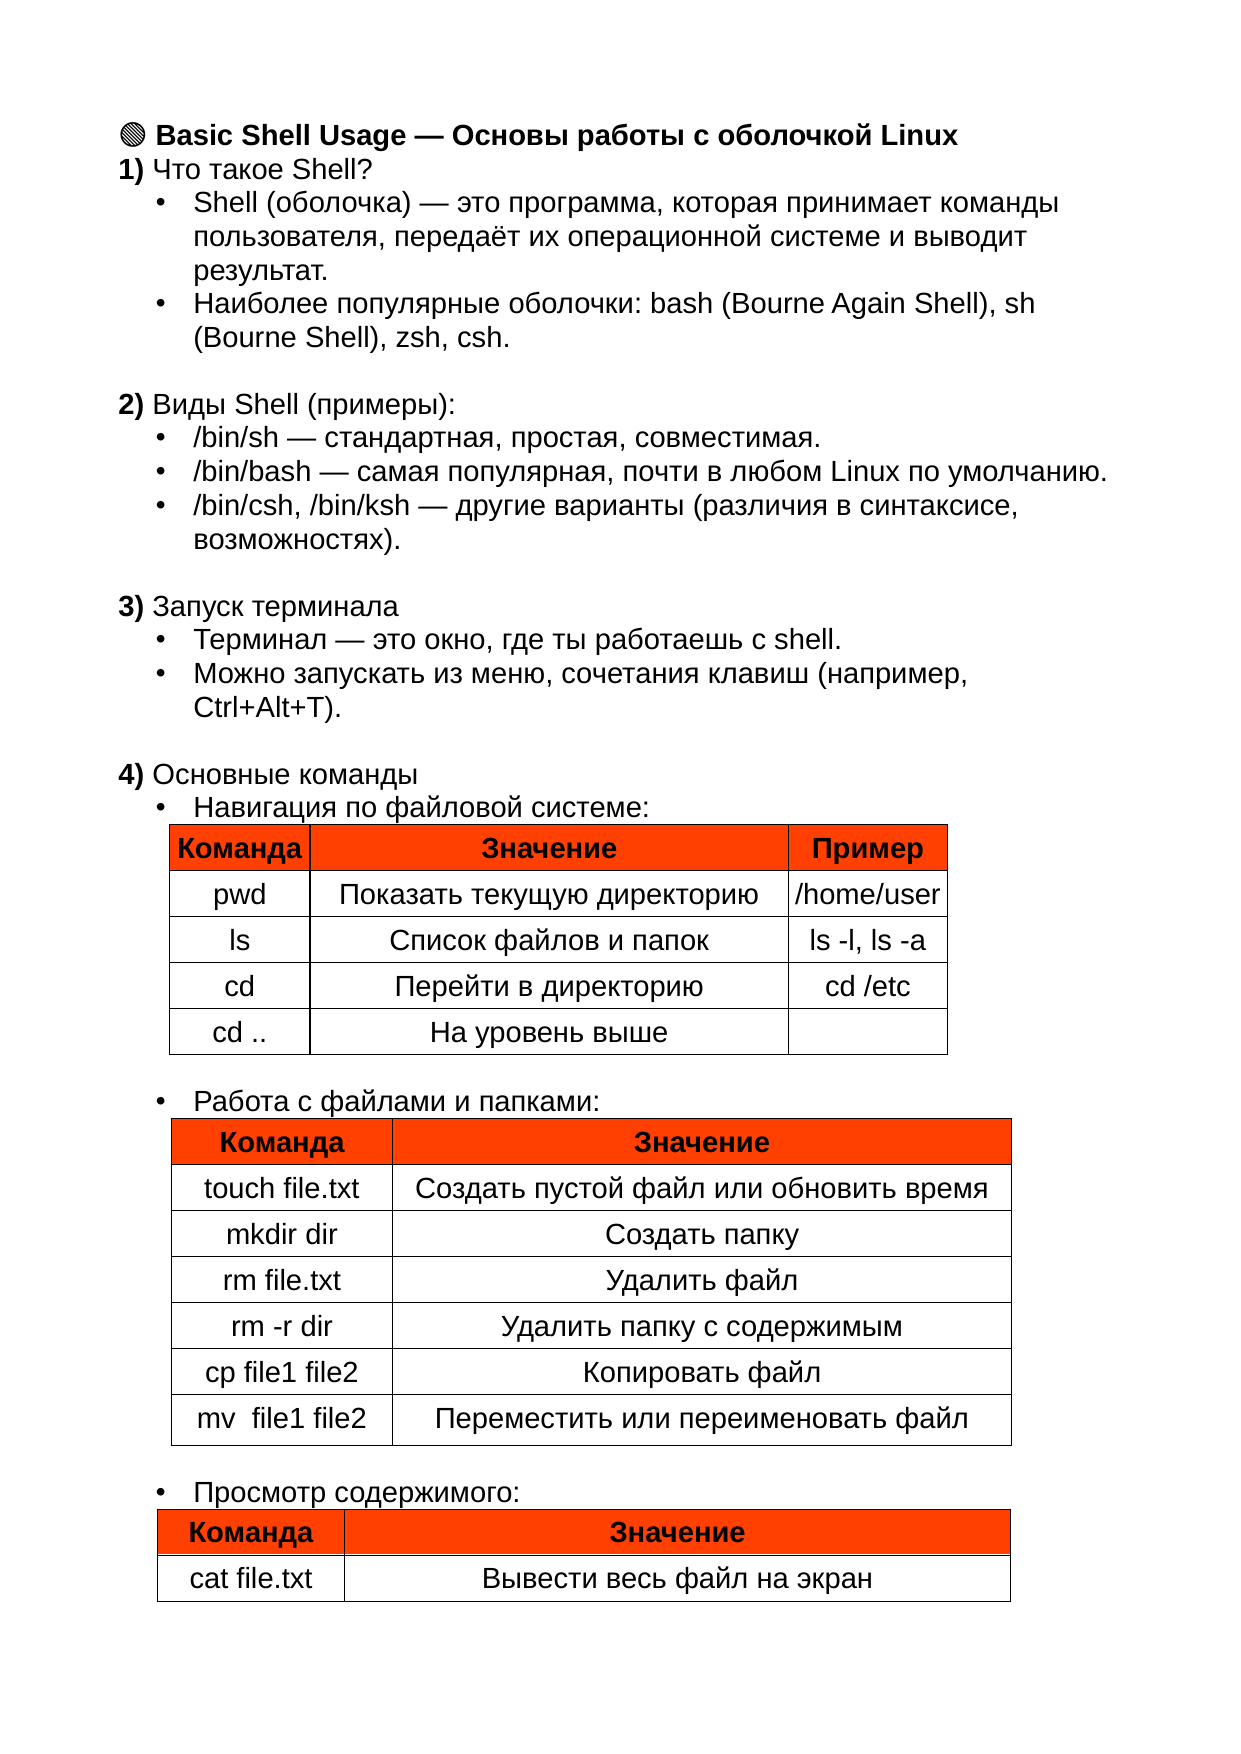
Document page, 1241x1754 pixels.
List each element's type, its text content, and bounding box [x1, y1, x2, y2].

table_header Команда [172, 1119, 392, 1164]
table_cell cd /etc [789, 963, 947, 1008]
table_cell Копировать файл [393, 1349, 1011, 1394]
table_cell cp file1 file2 [172, 1349, 392, 1394]
list Терминал — это окно, где ты работаешь с shell. [156, 622, 1122, 656]
table_cell Создать папку [393, 1211, 1011, 1256]
table_cell Переместить или переименовать файл [393, 1395, 1011, 1445]
table_header Команда [158, 1510, 344, 1554]
text 🟢 Basic Shell Usage — Основы работы с оболочкой Linux [118, 118, 1122, 152]
list /bin/csh, /bin/ksh — другие варианты (различия в синтаксисе, возможностях). [156, 488, 1122, 555]
table_header Значение [393, 1119, 1011, 1164]
list Работа с файлами и папками: [156, 1084, 1122, 1118]
list Просмотр содержимого: [156, 1475, 1122, 1508]
list /bin/sh — стандартная, простая, совместимая. [156, 420, 1122, 454]
list Наиболее популярные оболочки: bash (Bourne Again Shell), sh (Bourne Shell), zsh, csh. [156, 286, 1122, 353]
table_header Команда [170, 825, 309, 870]
table_cell cd .. [170, 1009, 309, 1054]
text 4) Основные команды [118, 757, 1122, 790]
table_cell rm file.txt [172, 1257, 392, 1302]
table_cell На уровень выше [311, 1009, 788, 1054]
list Можно запускать из меню, сочетания клавиш (например, Ctrl+Alt+T). [156, 656, 1122, 723]
text 1) Что такое Shell? [118, 152, 1122, 185]
table_cell mv file1 file2 [172, 1395, 392, 1445]
table_header Пример [789, 825, 947, 870]
table_cell /home/user [789, 871, 947, 916]
table_cell mkdir dir [172, 1211, 392, 1256]
text 2) Виды Shell (примеры): [118, 387, 1122, 420]
table_cell ls [170, 917, 309, 962]
table_cell Показать текущую директорию [311, 871, 788, 916]
table_cell touch file.txt [172, 1165, 392, 1210]
list /bin/bash — самая популярная, почти в любом Linux по умолчанию. [156, 454, 1122, 488]
table_cell pwd [170, 871, 309, 916]
table_cell Вывести весь файл на экран [345, 1556, 1010, 1601]
table_cell cat file.txt [158, 1556, 344, 1601]
text 3) Запуск терминала [118, 589, 1122, 622]
list Shell (оболочка) — это программа, которая принимает команды пользователя, передаёт их операционной системе и выводит результат. [156, 185, 1122, 286]
table_header Значение [311, 825, 788, 870]
table_cell cd [170, 963, 309, 1008]
table_cell Создать пустой файл или обновить время [393, 1165, 1011, 1210]
table_cell Перейти в директорию [311, 963, 788, 1008]
table_cell Список файлов и папок [311, 917, 788, 962]
table_cell rm -r dir [172, 1303, 392, 1348]
table_cell [789, 1009, 947, 1054]
list Навигация по файловой системе: [156, 790, 1122, 824]
table_cell Удалить файл [393, 1257, 1011, 1302]
table_header Значение [345, 1510, 1010, 1554]
table_cell Удалить папку с содержимым [393, 1303, 1011, 1348]
table_cell ls -l, ls -a [789, 917, 947, 962]
